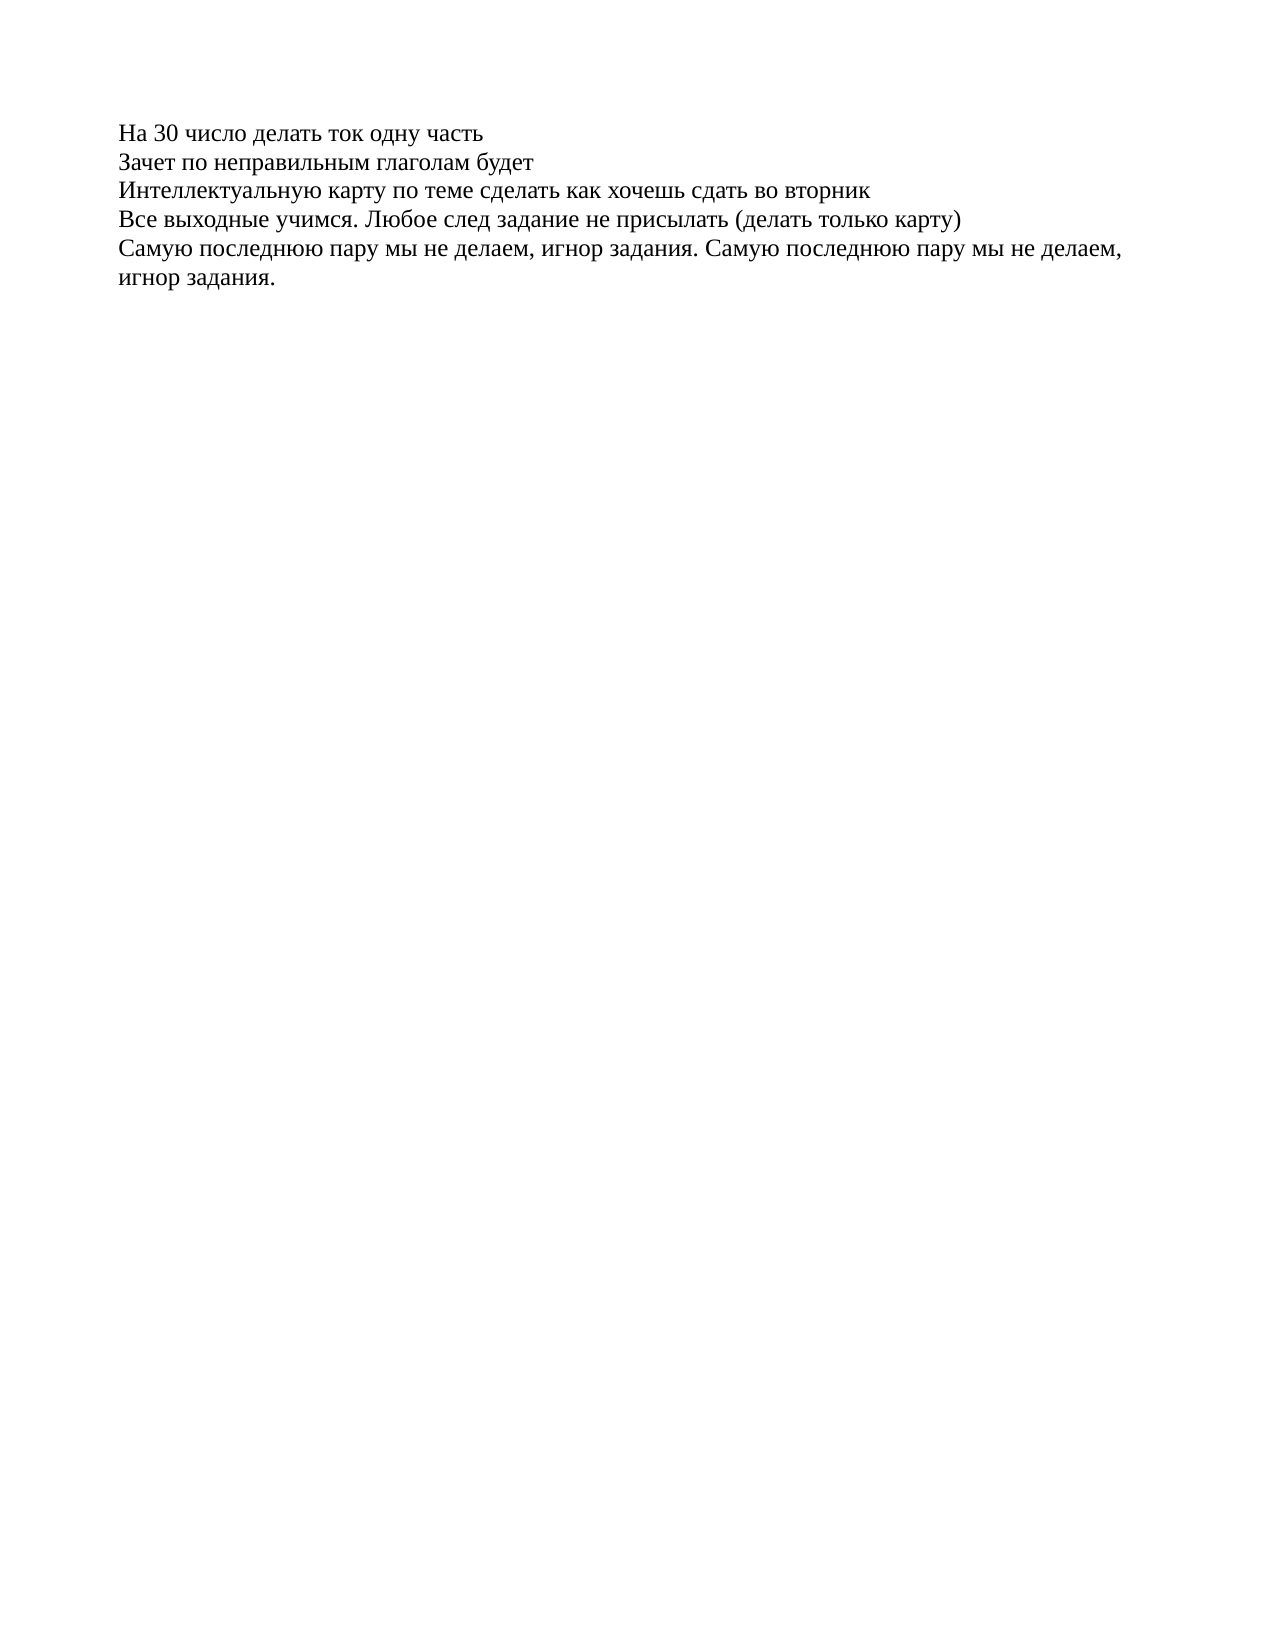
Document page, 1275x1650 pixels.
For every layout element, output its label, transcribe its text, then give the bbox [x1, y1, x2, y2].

text Самую последнюю пару мы не делаем, игнор задания. Самую последнюю пару мы не делаем, игнор задания. [118, 233, 1157, 291]
text На 30 число делать ток одну часть [118, 118, 1157, 147]
text Зачет по неправильным глаголам будет [118, 147, 1157, 176]
text Интеллектуальную карту по теме сделать как хочешь сдать во вторник [118, 176, 1157, 204]
text Все выходные учимся. Любое след задание не присылать (делать только карту) [118, 204, 1157, 233]
